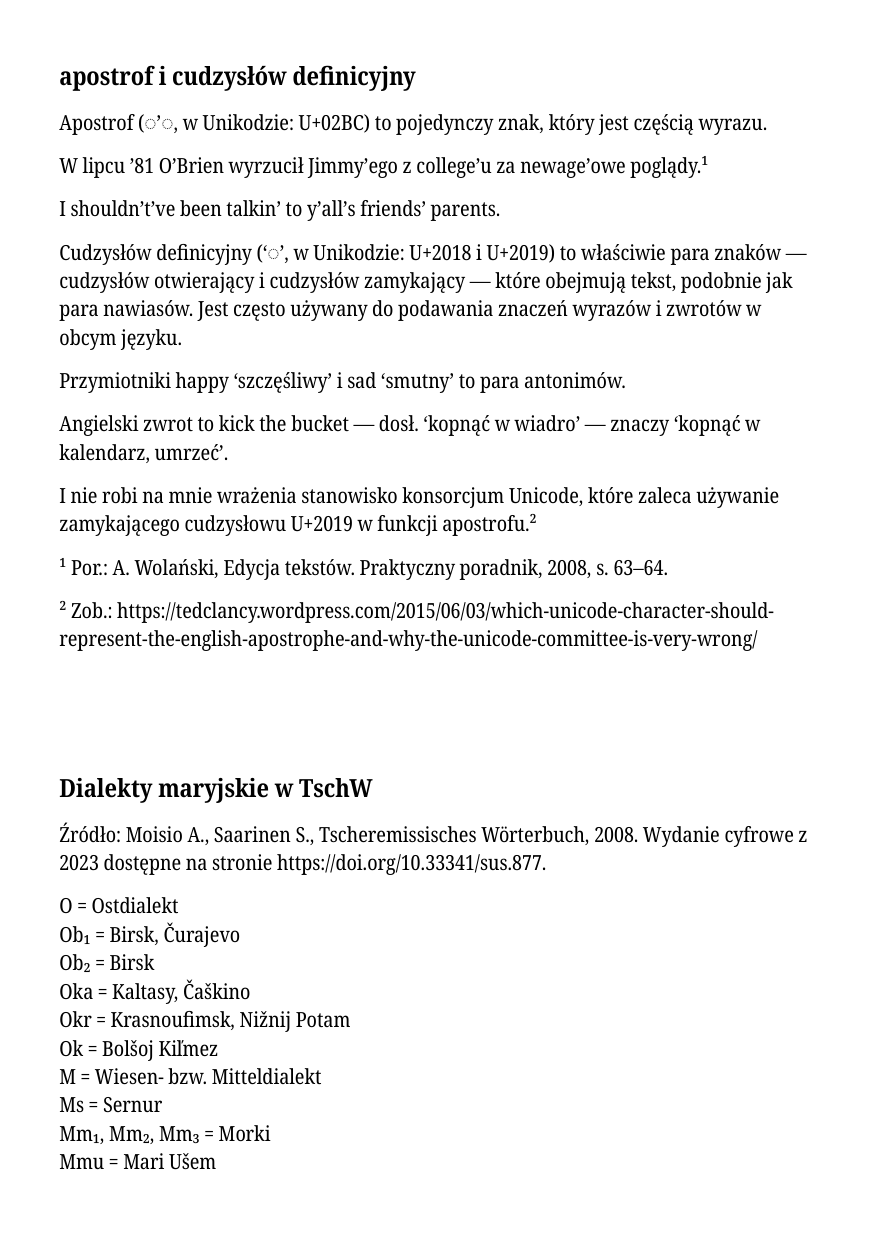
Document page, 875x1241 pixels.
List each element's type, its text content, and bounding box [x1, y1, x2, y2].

text ¹ Por.: A. Wolański, Edycja tekstów. Praktyczny poradnik, 2008, s. 63–64. [59, 553, 815, 581]
text Mm₁, Mm₂, Mm₃ = Morki [59, 1119, 815, 1147]
subtitle Dialekty maryjskie w TschW [59, 771, 815, 805]
text Apostrof (◌ʼ◌, w Unikodzie: U+02BC) to pojedynczy znak, który jest częścią wyrazu. [59, 108, 815, 136]
text ² Zob.: https://tedclancy.wordpress.com/2015/06/03/which-unicode-character-should-represent-the-english-apostrophe-and-why-the-unicode-committee-is-very-wrong/ [59, 596, 815, 653]
subtitle apostrof i cudzysłów definicyjny [59, 59, 815, 93]
text Mmu = Mari Ušem [59, 1147, 815, 1176]
text Ob₁ = Birsk, Čurajevo [59, 920, 815, 948]
text I nie robi na mnie wrażenia stanowisko konsorcjum Unicode, które zaleca używanie zamykającego cudzysłowu U+2019 w funkcji apostrofu.² [59, 481, 815, 538]
text I shouldnʼtʼve been talkinʼ to yʼallʼs friendsʼ parents. [59, 194, 815, 223]
text Cudzysłów definicyjny (‘◌’, w Unikodzie: U+2018 i U+2019) to właściwie para znaków — cudzysłów otwierający i cudzysłów zamykający — które obejmują tekst, podobnie jak para nawiasów. Jest często używany do podawania znaczeń wyrazów i zwrotów w obcym języku. [59, 238, 815, 351]
text M = Wiesen- bzw. Mitteldialekt [59, 1062, 815, 1091]
text Ob₂ = Birsk [59, 948, 815, 977]
text Źródło: Moisio A., Saarinen S., Tscheremissisches Wörterbuch, 2008. Wydanie cyfrowe z 2023 dostępne na stronie https://doi.org/10.33341/sus.877. [59, 820, 815, 877]
text Okr = Krasnoufimsk, Nižnij Potam [59, 1005, 815, 1034]
text Przymiotniki happy ‘szczęśliwy’ i sad ‘smutny’ to para antonimów. [59, 366, 815, 394]
text O = Ostdialekt [59, 891, 815, 920]
text Ms = Sernur [59, 1091, 815, 1119]
text Oka = Kaltasy, Čaškino [59, 977, 815, 1005]
text W lipcu ʼ81 OʼBrien wyrzucił Jimmyʼego z collegeʼu za newageʼowe poglądy.¹ [59, 151, 815, 179]
text Angielski zwrot to kick the bucket — dosł. ‘kopnąć w wiadro’ — znaczy ‘kopnąć w kalendarz, umrzeć’. [59, 409, 815, 466]
text Ok = Bolšoj Kiľmez [59, 1034, 815, 1062]
